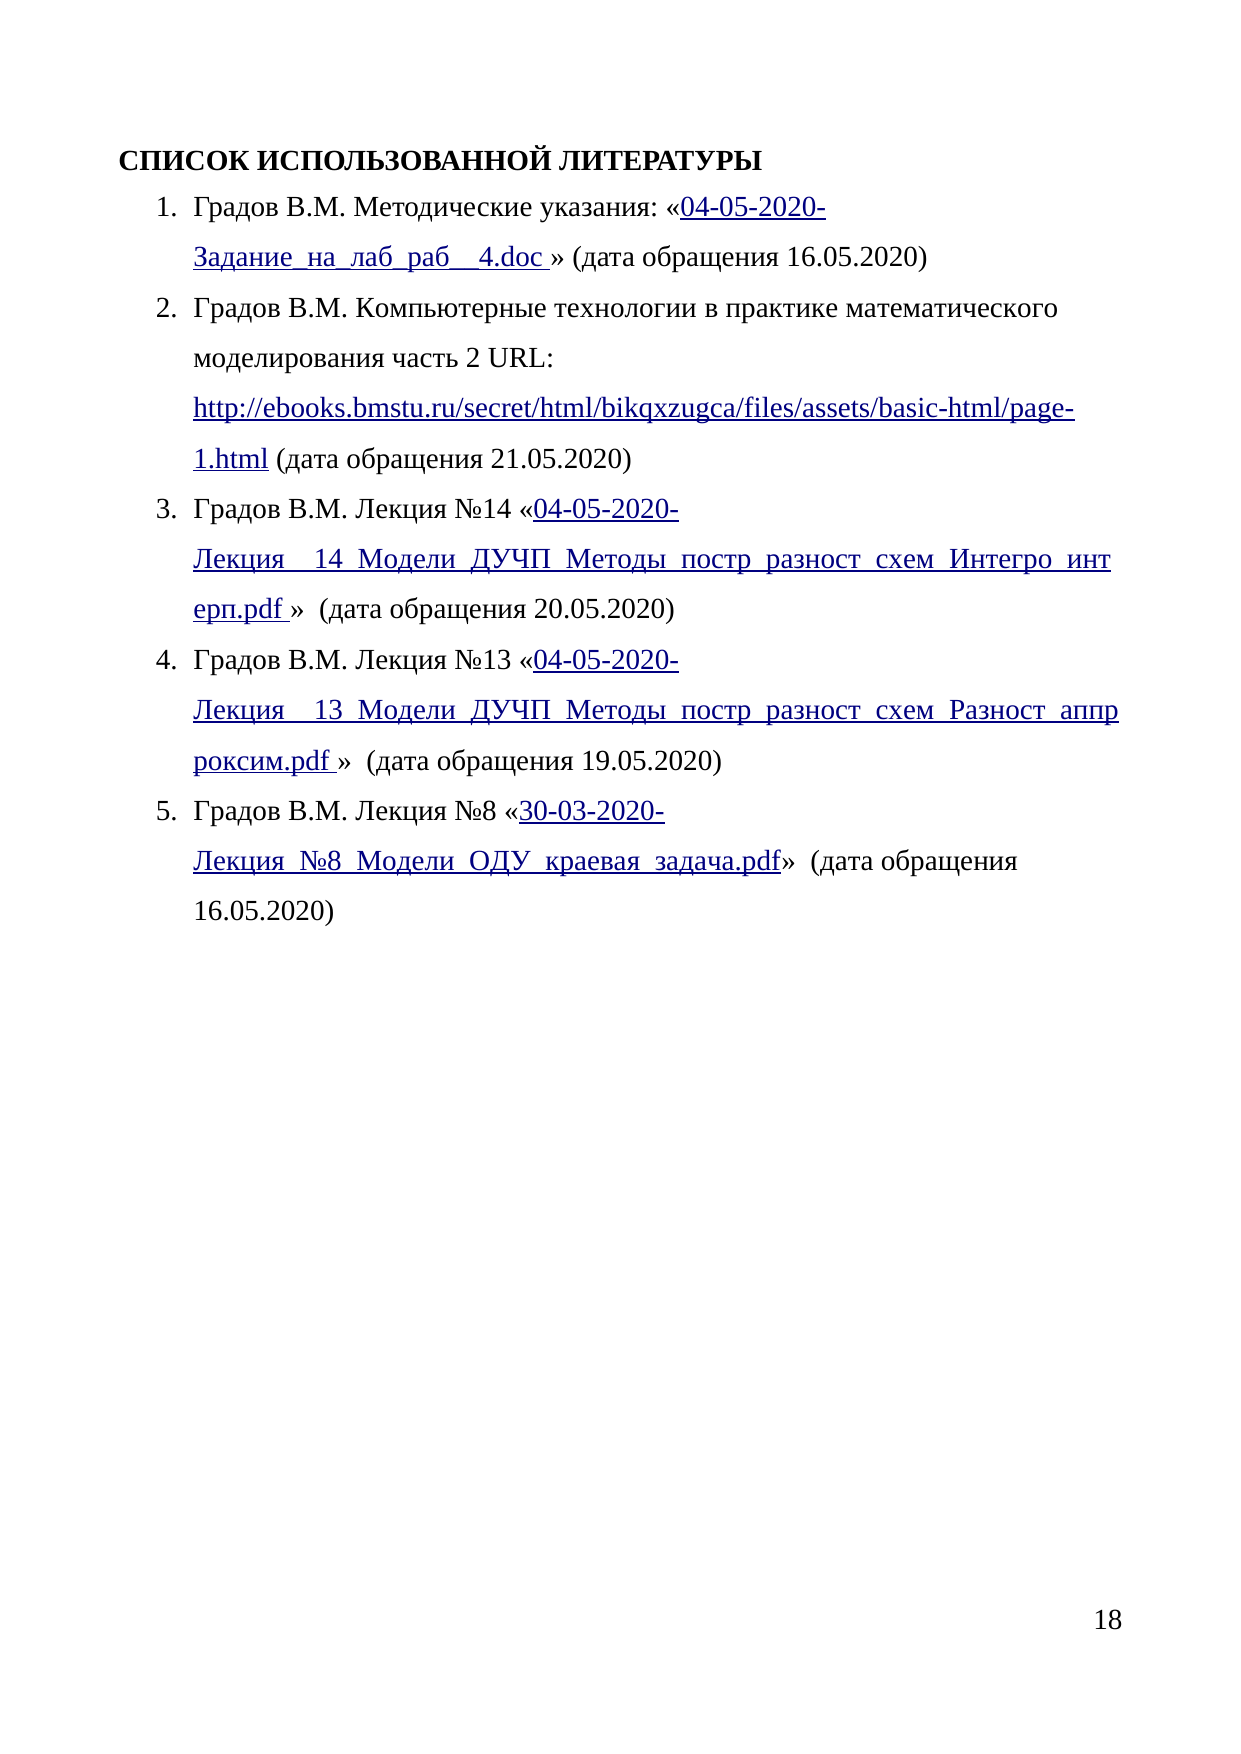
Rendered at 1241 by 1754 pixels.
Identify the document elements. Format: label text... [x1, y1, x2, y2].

list Градов В.М. Методические указания: «04-05-2020-Задание_на_лаб_раб__4.doc » (дата обращения 16.05.2020) [156, 189, 1122, 273]
list Градов В.М. Компьютерные технологии в практике математического моделирования часть 2 URL: http://ebooks.bmstu.ru/secret/html/bikqxzugca/files/assets/basic-html/page-1.html (дата обращения 21.05.2020) [156, 290, 1122, 474]
list Градов В.М. Лекция №13 «04-05-2020-Лекция__13_Модели_ДУЧП_Методы_постр_разност_схем_Разност_аппрроксим.pdf » (дата обращения 19.05.2020) [156, 642, 1122, 776]
list Градов В.М. Лекция №8 «30-03-2020-Лекция_№8_Модели_ОДУ_краевая_задача.pdf» (дата обращения 16.05.2020) [156, 793, 1122, 927]
subtitle СПИСОК ИСПОЛЬЗОВАННОЙ ЛИТЕРАТУРЫ [118, 143, 1122, 177]
list Градов В.М. Лекция №14 «04-05-2020-Лекция__14_Модели_ДУЧП_Методы_постр_разност_схем_Интегро_интерп.pdf » (дата обращения 20.05.2020) [156, 491, 1122, 625]
